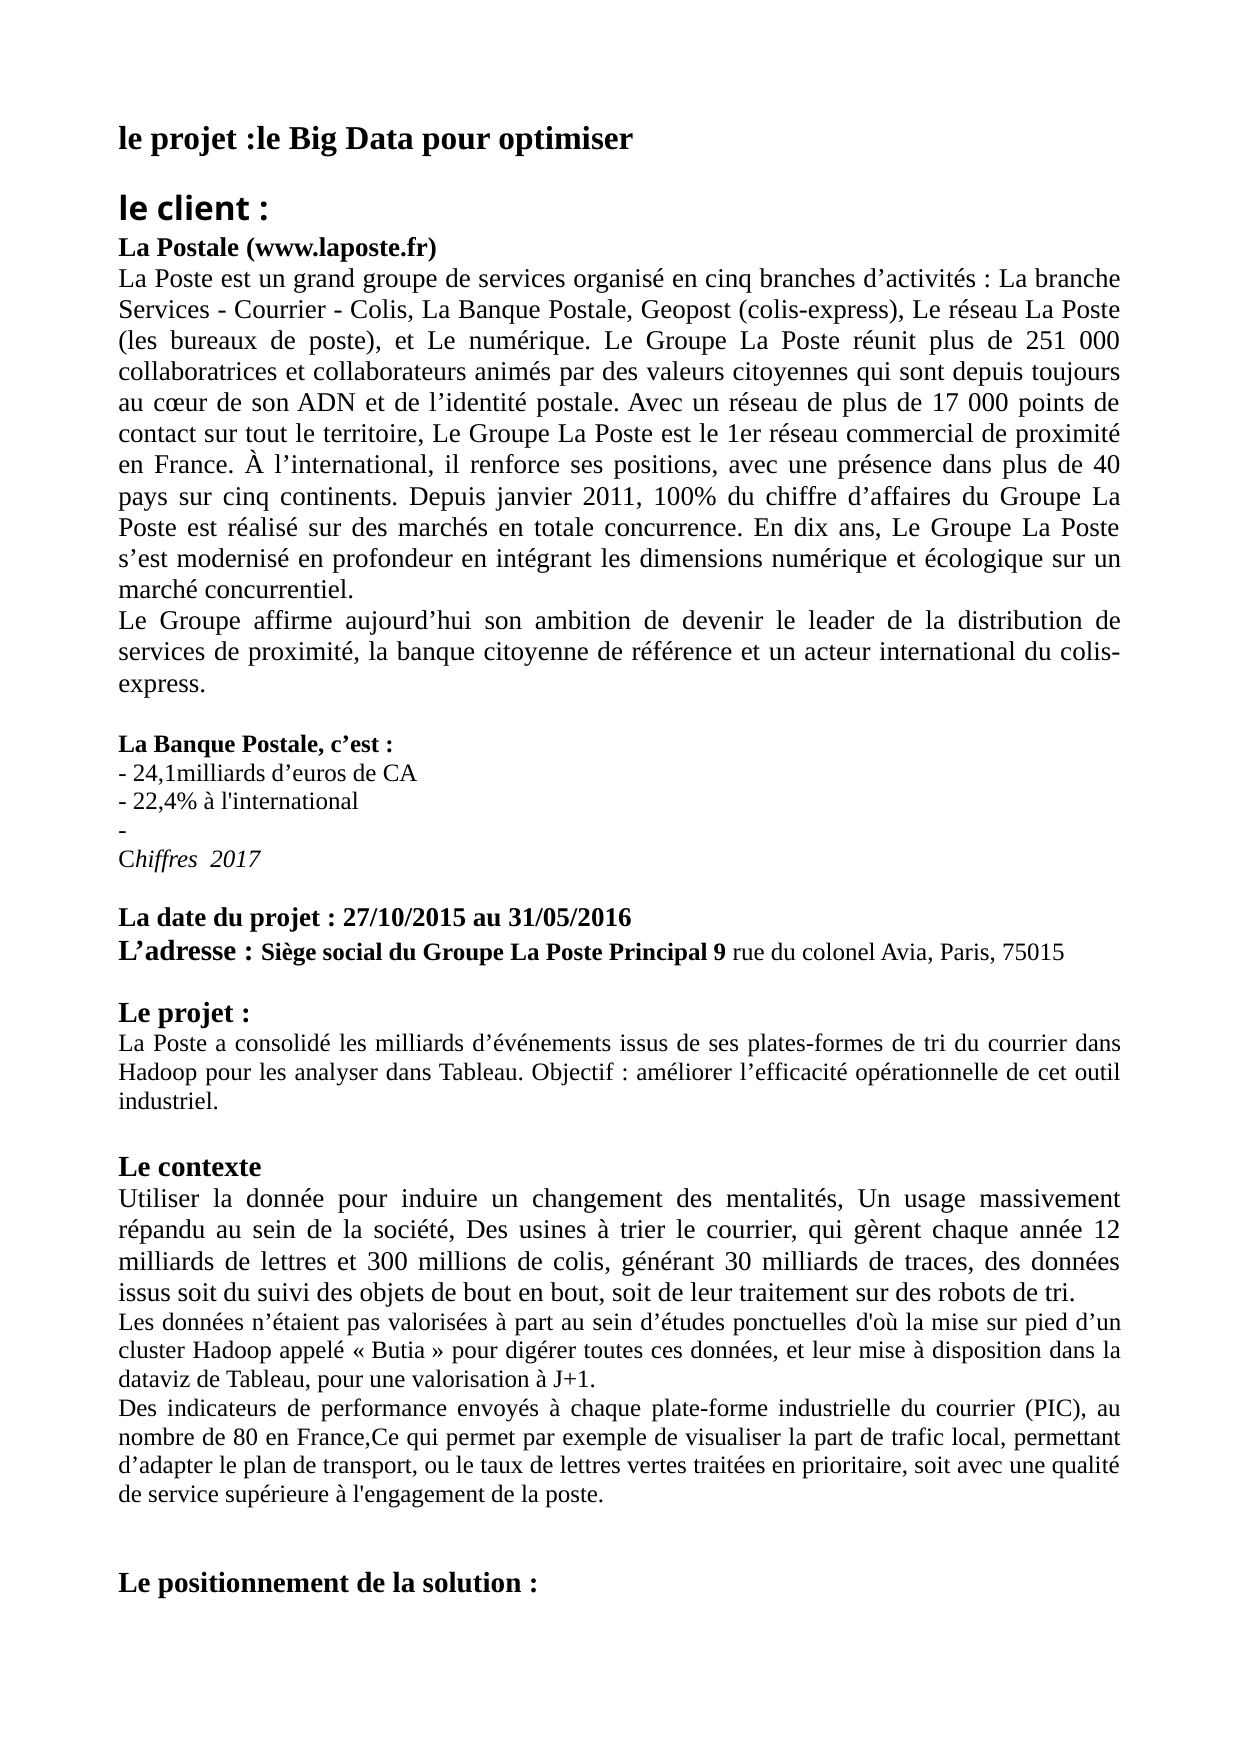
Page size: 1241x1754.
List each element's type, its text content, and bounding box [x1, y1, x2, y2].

text le projet :le Big Data pour optimiser [118, 118, 1122, 156]
text - 22,4% à l'international [118, 786, 1122, 815]
text Le contexte [118, 1149, 1122, 1182]
text Le projet : [118, 995, 1122, 1028]
text La Poste est un grand groupe de services organisé en cinq branches d’activités : La branche Services - Courrier - Colis, La Banque Postale, Geopost (colis-express), Le réseau La Poste (les bureaux de poste), et Le numérique. Le Groupe La Poste réunit plus de 251 000 collaboratrices et collaborateurs animés par des valeurs citoyennes qui sont depuis toujours au cœur de son ADN et de l’identité postale. Avec un réseau de plus de 17 000 points de contact sur tout le territoire, Le Groupe La Poste est le 1er réseau commercial de proximité en France. À l’international, il renforce ses positions, avec une présence dans plus de 40 pays sur cinq continents. Depuis janvier 2011, 100% du chiffre d’affaires du Groupe La Poste est réalisé sur des marchés en totale concurrence. En dix ans, Le Groupe La Poste s’est modernisé en profondeur en intégrant les dimensions numérique et écologique sur un marché concurrentiel. [118, 262, 1122, 604]
text La Postale (www.laposte.fr) [118, 231, 1122, 262]
text Le positionnement de la solution : [118, 1566, 1122, 1599]
text La date du projet : 27/10/2015 au 31/05/2016 [118, 901, 1122, 933]
text Des indicateurs de performance envoyés à chaque plate-forme industrielle du courrier (PIC), au nombre de 80 en France,Ce qui permet par exemple de visualiser la part de trafic local, permettant d’adapter le plan de transport, ou le taux de lettres vertes traitées en prioritaire, soit avec une qualité de service supérieure à l'engagement de la poste. [118, 1393, 1122, 1508]
text L’adresse : Siège social du Groupe La Poste Principal 9 rue du colonel Avia, Paris, 75015 [118, 933, 1122, 966]
text Le Groupe affirme aujourd’hui son ambition de devenir le leader de la distribution de services de proximité, la banque citoyenne de référence et un acteur international du colis-express. [118, 604, 1122, 698]
text - 24,1milliards d’euros de CA [118, 758, 1122, 786]
text - [118, 815, 1122, 844]
text La Banque Postale, c’est : [118, 729, 1122, 758]
text Chiffres 2017 [118, 844, 1122, 873]
text Utiliser la donnée pour induire un changement des mentalités, Un usage massivement répandu au sein de la société, Des usines à trier le courrier, qui gèrent chaque année 12 milliards de lettres et 300 millions de colis, générant 30 milliards de traces, des données issus soit du suivi des objets de bout en bout, soit de leur traitement sur des robots de tri. [118, 1182, 1122, 1307]
text le client : [118, 185, 1122, 231]
text La Poste a consolidé les milliards d’événements issus de ses plates-formes de tri du courrier dans Hadoop pour les analyser dans Tableau. Objectif : améliorer l’efficacité opérationnelle de cet outil industriel. [118, 1028, 1122, 1115]
text Les données n’étaient pas valorisées à part au sein d’études ponctuelles d'où la mise sur pied d’un cluster Hadoop appelé « Butia » pour digérer toutes ces données, et leur mise à disposition dans la dataviz de Tableau, pour une valorisation à J+1. [118, 1307, 1122, 1393]
